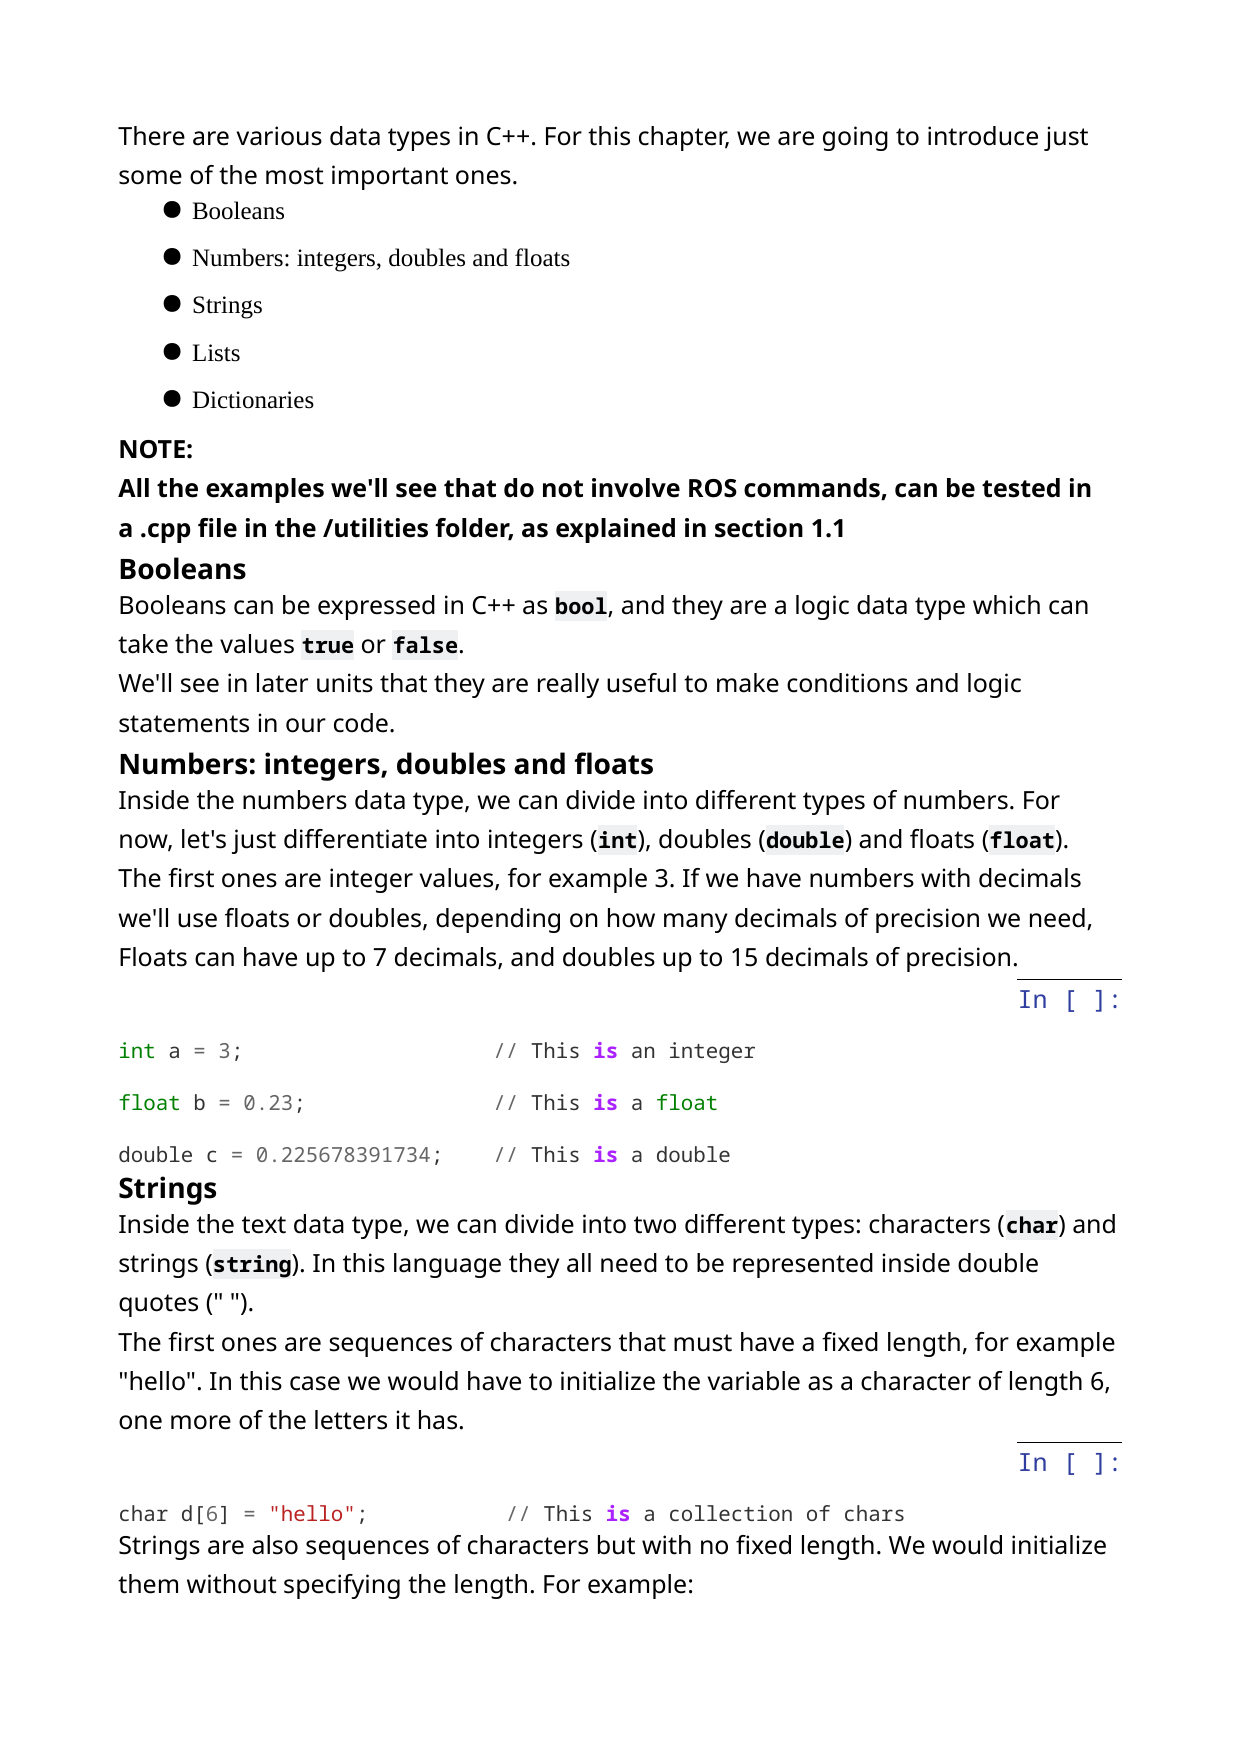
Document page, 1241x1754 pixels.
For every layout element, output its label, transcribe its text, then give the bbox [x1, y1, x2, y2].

subtitle Booleans [118, 549, 1122, 588]
list Numbers: integers, doubles and floats [162, 243, 1122, 272]
text In [ ]: [118, 978, 1122, 1016]
subtitle Numbers: integers, doubles and floats [118, 744, 1122, 783]
text In [ ]: [118, 1442, 1122, 1479]
list Booleans [162, 196, 1122, 225]
text NOTE: [118, 432, 1122, 466]
text All the examples we'll see that do not involve ROS commands, can be tested in a .cpp file in the /utilities folder, as explained in section 1.1 [118, 471, 1122, 544]
text Strings are also sequences of characters but with no fixed length. We would initialize them without specifying the length. For example: [118, 1527, 1122, 1601]
text int a = 3; // This is an integer [118, 1036, 1122, 1064]
text Booleans can be expressed in C++ as bool, and they are a logic data type which can take the values true or false. [118, 588, 1122, 661]
text char d[6] = "hello"; // This is a collection of chars [118, 1499, 1122, 1527]
text double c = 0.225678391734; // This is a double [118, 1140, 1122, 1168]
subtitle Strings [118, 1168, 1122, 1207]
text The first ones are integer values, for example 3. If we have numbers with decimals we'll use floats or doubles, depending on how many decimals of precision we need, Floats can have up to 7 decimals, and doubles up to 15 decimals of precision. [118, 861, 1122, 973]
text Inside the text data type, we can divide into two different types: characters (char) and strings (string). In this language they all need to be represented inside double quotes (" "). [118, 1207, 1122, 1319]
text We'll see in later units that they are really useful to make conditions and logic statements in our code. [118, 666, 1122, 739]
text The first ones are sequences of characters that must have a fixed length, for example "hello". In this case we would have to initialize the variable as a character of length 6, one more of the letters it has. [118, 1324, 1122, 1437]
text There are various data types in C++. For this chapter, we are going to introduce just some of the most important ones. [118, 118, 1122, 191]
list Strings [162, 291, 1122, 319]
text float b = 0.23; // This is a float [118, 1088, 1122, 1116]
list Lists [162, 338, 1122, 366]
list Dictionaries [162, 385, 1122, 413]
text Inside the numbers data type, we can divide into different types of numbers. For now, let's just differentiate into integers (int), doubles (double) and floats (float). [118, 783, 1122, 856]
